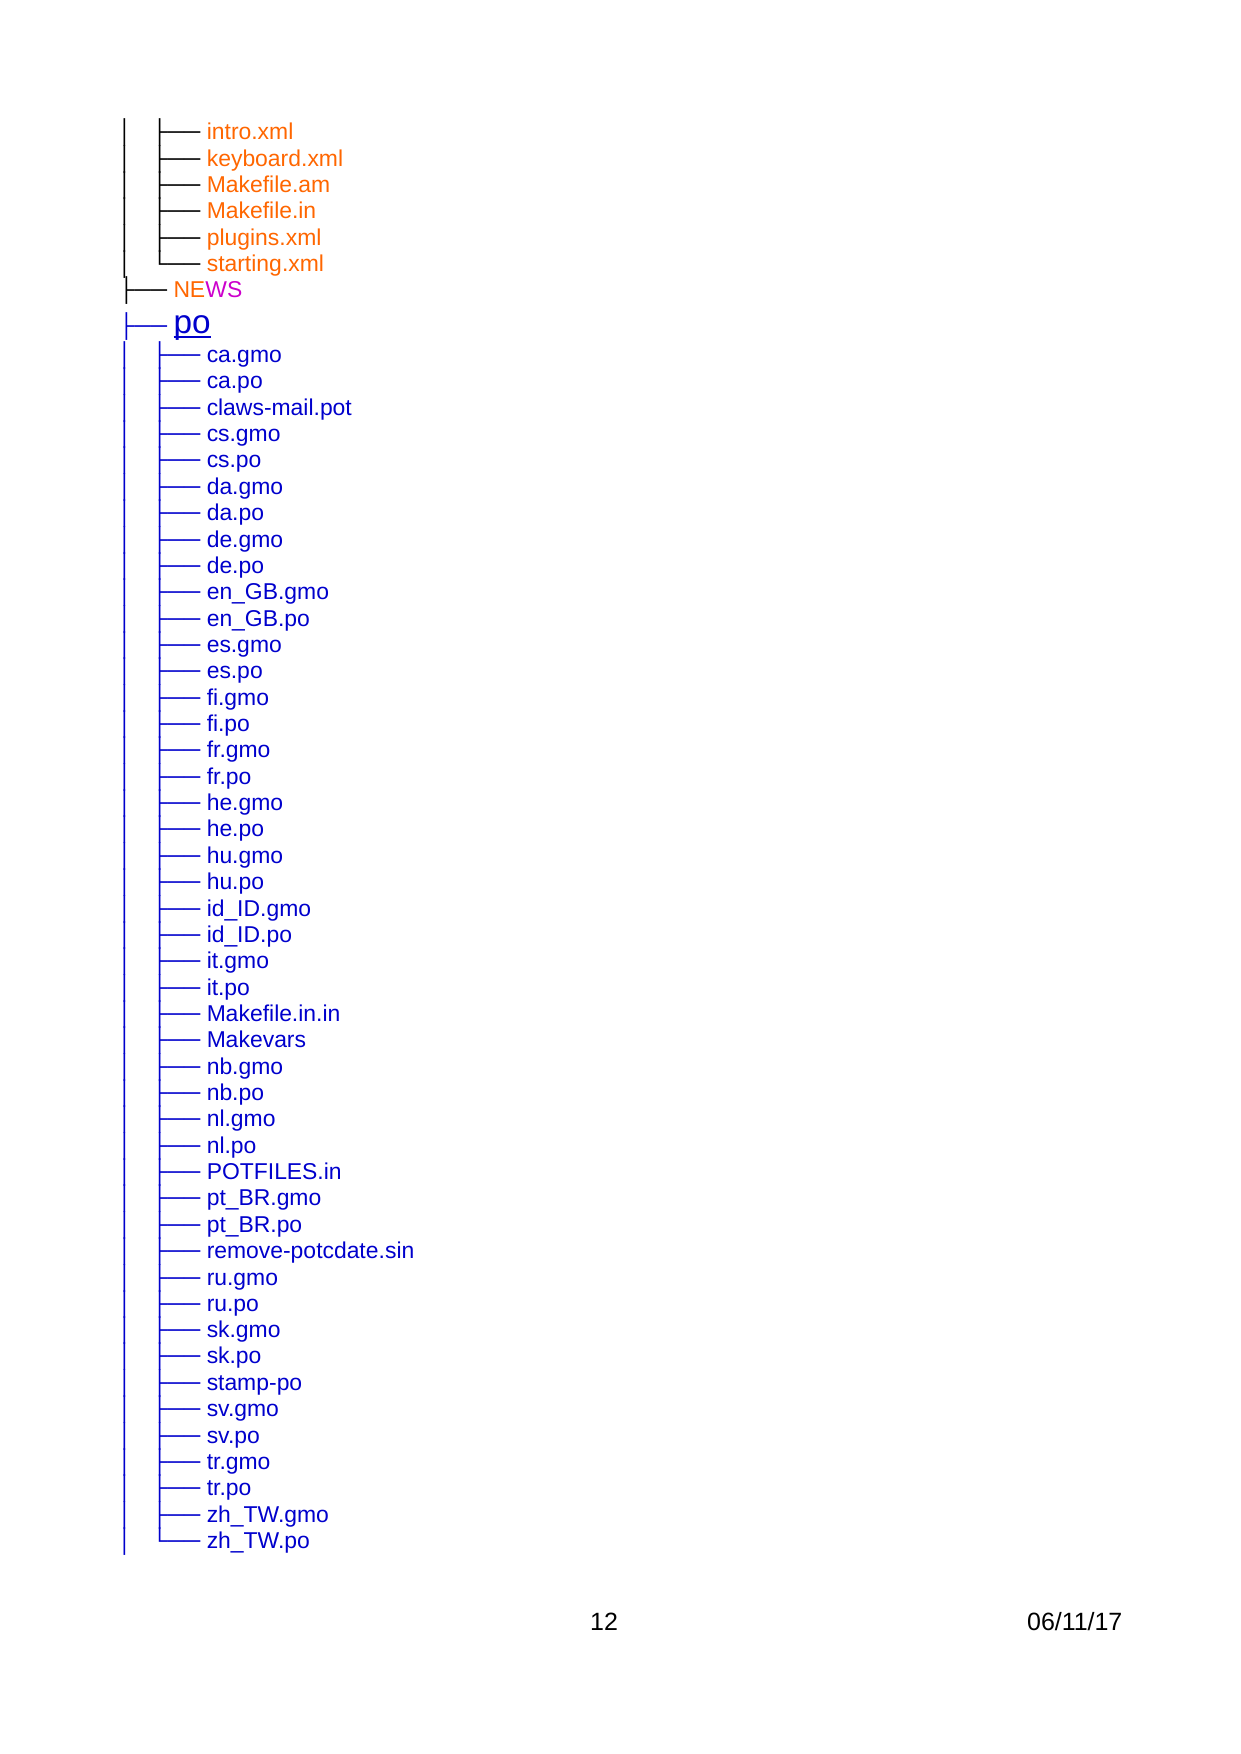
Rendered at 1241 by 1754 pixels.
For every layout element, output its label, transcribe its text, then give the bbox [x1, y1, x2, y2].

text │ ├── Makefile.in [125, 197, 158, 223]
text │ ├── nb.gmo [125, 1053, 158, 1079]
text │ ├── sk.po [125, 1342, 158, 1369]
text │ ├── de.po [160, 552, 1122, 578]
text │ ├── ru.po [125, 1290, 158, 1316]
text ├── NEWS [118, 276, 125, 303]
text │ ├── fi.po [160, 710, 1122, 736]
text │ ├── stamp-po [125, 1369, 158, 1395]
text │ ├── ru.gmo [125, 1263, 158, 1290]
text │ ├── ca.gmo [125, 341, 158, 367]
text │ ├── claws-mail.pot [125, 394, 158, 420]
text │ ├── ca.gmo [160, 341, 1122, 367]
text │ ├── de.gmo [160, 526, 1122, 552]
text │ ├── keyboard.xml [125, 144, 158, 171]
text │ ├── nb.gmo [160, 1053, 1122, 1079]
text │ ├── pt_BR.gmo [160, 1184, 1122, 1211]
text │ ├── remove-potcdate.sin [160, 1237, 1122, 1263]
text │ ├── sv.po [125, 1422, 158, 1448]
text │ ├── zh_TW.gmo [160, 1501, 1122, 1527]
text │ ├── Makefile.am [160, 171, 1122, 197]
text │ ├── ca.po [125, 367, 158, 394]
text │ ├── hu.gmo [125, 842, 158, 868]
text │ ├── sk.gmo [160, 1316, 1122, 1342]
text │ ├── Makevars [160, 1026, 1122, 1053]
text │ ├── es.po [160, 657, 1122, 684]
text │ ├── id_ID.gmo [160, 894, 1122, 921]
text │ ├── cs.po [160, 446, 1122, 473]
text │ └── starting.xml [125, 250, 1122, 276]
text │ ├── cs.gmo [125, 420, 158, 446]
text │ ├── en_GB.po [125, 604, 158, 631]
text │ ├── pt_BR.po [160, 1211, 1122, 1237]
text │ ├── hu.po [125, 868, 158, 894]
text │ ├── it.gmo [160, 947, 1122, 973]
text │ ├── fr.gmo [125, 736, 158, 763]
text ├── po [118, 303, 1122, 341]
text │ ├── intro.xml [125, 118, 158, 144]
text │ ├── nl.gmo [160, 1105, 1122, 1132]
text │ ├── ru.po [160, 1290, 1122, 1316]
text ├── NEWS [127, 276, 1122, 303]
text │ ├── ca.po [160, 367, 1122, 394]
text │ ├── da.po [160, 499, 1122, 526]
text │ ├── da.gmo [125, 473, 158, 499]
text │ ├── claws-mail.pot [160, 394, 1122, 420]
text │ ├── POTFILES.in [125, 1158, 158, 1184]
text │ ├── intro.xml [160, 118, 1122, 144]
text │ ├── sv.po [160, 1422, 1122, 1448]
text │ ├── tr.po [125, 1474, 158, 1501]
text │ ├── fr.po [125, 763, 158, 789]
text │ ├── fi.gmo [160, 684, 1122, 710]
text │ ├── ru.gmo [160, 1263, 1122, 1290]
text │ ├── id_ID.gmo [125, 894, 158, 921]
text │ ├── zh_TW.gmo [125, 1501, 158, 1527]
text │ ├── sk.gmo [125, 1316, 158, 1342]
text │ ├── de.po [125, 552, 158, 578]
text │ ├── fi.gmo [125, 684, 158, 710]
text │ ├── plugins.xml [160, 223, 1122, 250]
text │ ├── nl.po [125, 1132, 158, 1158]
text │ ├── plugins.xml [125, 223, 158, 250]
text │ ├── fr.po [160, 763, 1122, 789]
text │ ├── remove-potcdate.sin [125, 1237, 158, 1263]
text │ ├── es.gmo [125, 631, 158, 657]
text │ ├── en_GB.po [160, 604, 1122, 631]
text │ ├── nl.gmo [125, 1105, 158, 1132]
text │ ├── it.po [160, 973, 1122, 1000]
text │ ├── pt_BR.gmo [125, 1184, 158, 1211]
text │ ├── Makefile.in.in [125, 1000, 158, 1026]
text │ ├── he.po [160, 815, 1122, 842]
text │ ├── en_GB.gmo [125, 578, 158, 604]
text │ ├── cs.gmo [160, 420, 1122, 446]
text │ ├── sv.gmo [160, 1395, 1122, 1422]
text │ ├── en_GB.gmo [160, 578, 1122, 604]
text │ ├── keyboard.xml [160, 144, 1122, 171]
text │ ├── fr.gmo [160, 736, 1122, 763]
text │ ├── tr.gmo [160, 1448, 1122, 1474]
text │ ├── it.gmo [125, 947, 158, 973]
text │ ├── Makevars [125, 1026, 158, 1053]
text │ ├── da.po [125, 499, 158, 526]
text │ ├── he.gmo [125, 789, 158, 815]
text │ ├── da.gmo [160, 473, 1122, 499]
text │ ├── Makefile.in.in [160, 1000, 1122, 1026]
text │ ├── POTFILES.in [160, 1158, 1122, 1184]
text │ ├── de.gmo [125, 526, 158, 552]
text │ ├── nb.po [125, 1079, 158, 1105]
text │ ├── id_ID.po [160, 921, 1122, 947]
text │ ├── stamp-po [160, 1369, 1122, 1395]
text │ ├── sv.gmo [125, 1395, 158, 1422]
text │ ├── fi.po [125, 710, 158, 736]
text │ ├── hu.gmo [160, 842, 1122, 868]
text │ ├── cs.po [125, 446, 158, 473]
text │ └── zh_TW.po [125, 1527, 1122, 1553]
text │ ├── Makefile.am [125, 171, 158, 197]
text │ ├── it.po [125, 973, 158, 1000]
text │ ├── he.po [125, 815, 158, 842]
text │ ├── hu.po [160, 868, 1122, 894]
text │ ├── tr.gmo [125, 1448, 158, 1474]
text │ ├── nb.po [160, 1079, 1122, 1105]
text │ ├── id_ID.po [125, 921, 158, 947]
text │ ├── he.gmo [160, 789, 1122, 815]
text │ ├── es.po [125, 657, 158, 684]
text │ ├── pt_BR.po [125, 1211, 158, 1237]
text │ ├── Makefile.in [160, 197, 1122, 223]
text │ ├── tr.po [160, 1474, 1122, 1501]
text │ ├── nl.po [160, 1132, 1122, 1158]
text │ ├── sk.po [160, 1342, 1122, 1369]
text │ ├── es.gmo [160, 631, 1122, 657]
